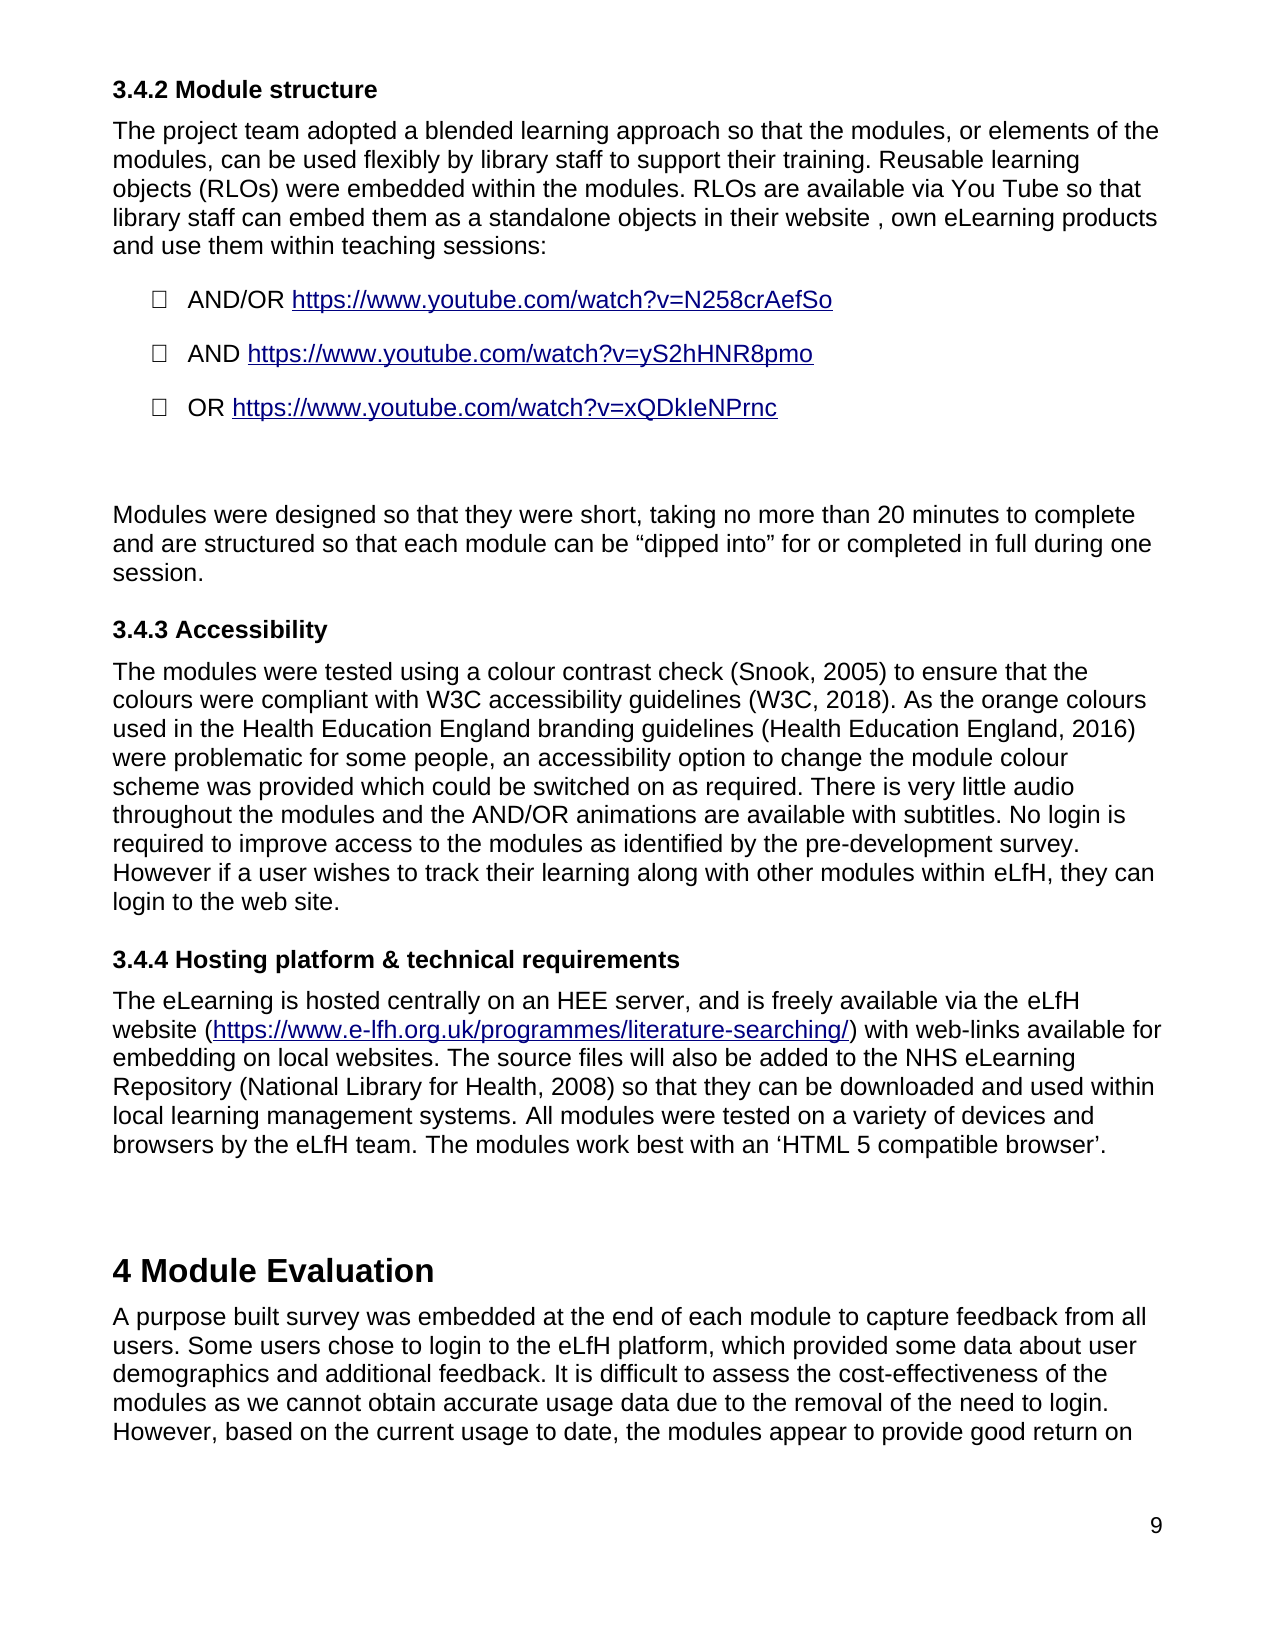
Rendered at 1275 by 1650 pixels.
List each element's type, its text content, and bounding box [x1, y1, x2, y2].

list AND https://www.youtube.com/watch?v=yS2hHNR8pmo [150, 339, 1162, 367]
subtitle 3.4.3 Accessibility [112, 615, 1162, 644]
subtitle 3.4.2 Module structure [112, 75, 1162, 104]
text The modules were tested using a colour contrast check (Snook, 2005) to ensure that the colours were compliant with W3C accessibility guidelines (W3C, 2018). As the orange colours used in the Health Education England branding guidelines (Health Education England, 2016) were problematic for some people, an accessibility option to change the module colour scheme was provided which could be switched on as required. There is very little audio throughout the modules and the AND/OR animations are available with subtitles. No login is required to improve access to the modules as identified by the pre-development survey. However if a user wishes to track their learning along with other modules within eLfH, they can login to the web site. [112, 657, 1162, 915]
subtitle 3.4.4 Hosting platform & technical requirements [112, 944, 1162, 973]
list OR https://www.youtube.com/watch?v=xQDkIeNPrnc [150, 392, 1162, 421]
list AND/OR https://www.youtube.com/watch?v=N258crAefSo [150, 285, 1162, 314]
subtitle 4 Module Evaluation [112, 1251, 1162, 1289]
text The project team adopted a blended learning approach so that the modules, or elements of the modules, can be used flexibly by library staff to support their training. Reusable learning objects (RLOs) were embedded within the modules. RLOs are available via You Tube so that library staff can embed them as a standalone objects in their website , own eLearning products and use them within teaching sessions: [112, 116, 1162, 260]
text A purpose built survey was embedded at the end of each module to capture feedback from all users. Some users chose to login to the eLfH platform, which provided some data about user demographics and additional feedback. It is difficult to assess the cost-effectiveness of the modules as we cannot obtain accurate usage data due to the removal of the need to login. However, based on the current usage to date, the modules appear to provide good return on [112, 1302, 1162, 1446]
text Modules were designed so that they were short, taking no more than 20 minutes to complete and are structured so that each module can be “dipped into” for or completed in full during one session. [112, 500, 1162, 586]
text The eLearning is hosted centrally on an HEE server, and is freely available via the eLfH website (https://www.e-lfh.org.uk/programmes/literature-searching/) with web-links available for embedding on local websites. The source files will also be added to the NHS eLearning Repository (National Library for Health, 2008) so that they can be downloaded and used within local learning management systems. All modules were tested on a variety of devices and browsers by the eLfH team. The modules work best with an ‘HTML 5 compatible browser’. [112, 986, 1162, 1158]
